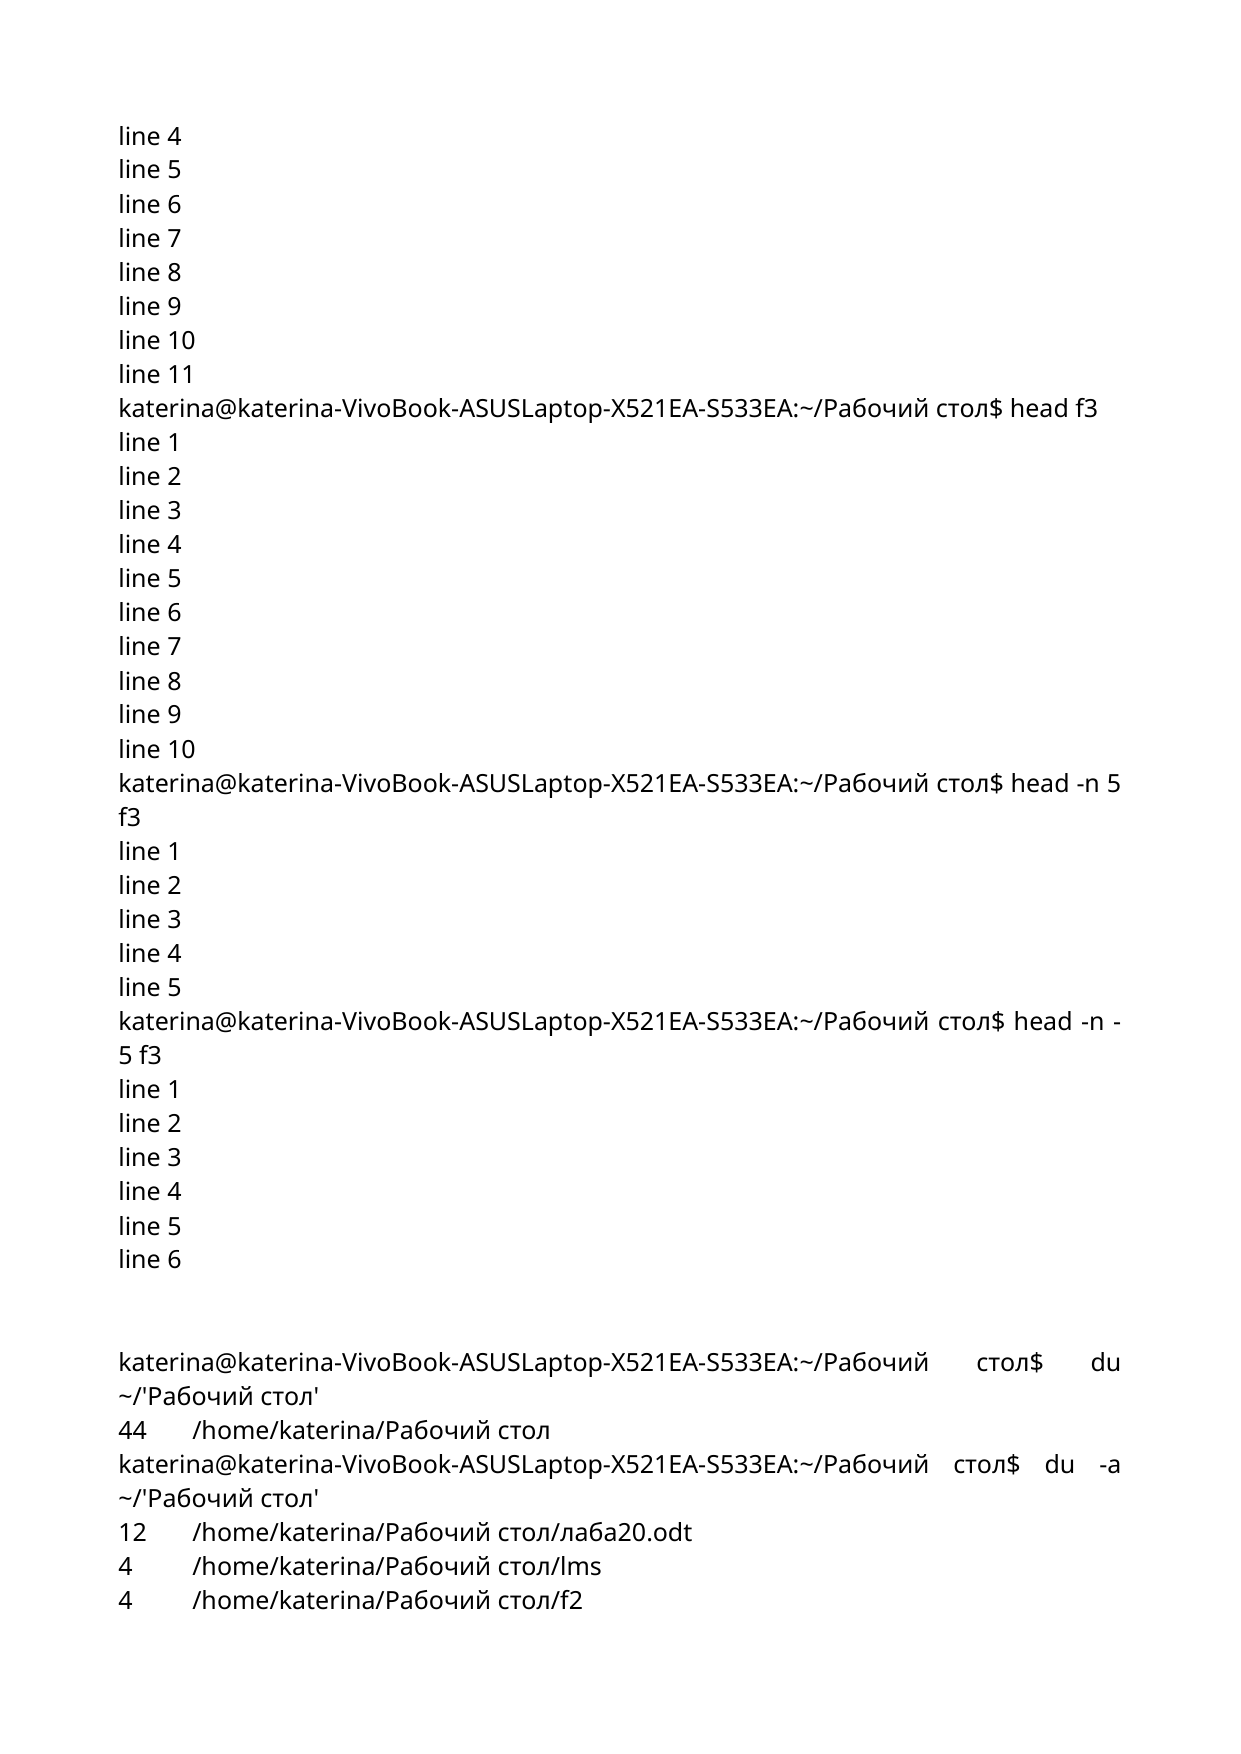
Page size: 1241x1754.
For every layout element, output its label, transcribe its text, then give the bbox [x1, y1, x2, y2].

text line 5 [118, 1208, 1122, 1242]
text 4 /home/katerina/Рабочий стол/f2 [118, 1583, 1122, 1617]
text line 9 [118, 288, 1122, 322]
text katerina@katerina-VivoBook-ASUSLaptop-X521EA-S533EA:~/Рабочий стол$ head -n 5 f3 [118, 765, 1122, 833]
text line 5 [118, 970, 1122, 1004]
text 4 /home/katerina/Рабочий стол/lms [118, 1549, 1122, 1583]
text line 3 [118, 902, 1122, 936]
text line 8 [118, 254, 1122, 288]
text line 6 [118, 186, 1122, 220]
text line 2 [118, 1106, 1122, 1140]
text line 3 [118, 1140, 1122, 1174]
text line 7 [118, 220, 1122, 254]
text line 4 [118, 118, 1122, 152]
text line 5 [118, 561, 1122, 595]
text line 1 [118, 833, 1122, 867]
text line 6 [118, 1242, 1122, 1276]
text katerina@katerina-VivoBook-ASUSLaptop-X521EA-S533EA:~/Рабочий стол$ du ~/'Рабочий стол' [118, 1344, 1122, 1412]
text line 1 [118, 1072, 1122, 1106]
text line 10 [118, 731, 1122, 765]
text line 11 [118, 357, 1122, 391]
text katerina@katerina-VivoBook-ASUSLaptop-X521EA-S533EA:~/Рабочий стол$ head -n -5 f3 [118, 1004, 1122, 1072]
text 12 /home/katerina/Рабочий стол/лаба20.odt [118, 1515, 1122, 1549]
text line 5 [118, 152, 1122, 186]
text katerina@katerina-VivoBook-ASUSLaptop-X521EA-S533EA:~/Рабочий стол$ head f3 [118, 391, 1122, 425]
text katerina@katerina-VivoBook-ASUSLaptop-X521EA-S533EA:~/Рабочий стол$ du -a ~/'Рабочий стол' [118, 1447, 1122, 1515]
text line 2 [118, 459, 1122, 493]
text line 9 [118, 697, 1122, 731]
text line 3 [118, 493, 1122, 527]
text line 1 [118, 425, 1122, 459]
text line 7 [118, 629, 1122, 663]
text line 6 [118, 595, 1122, 629]
text line 10 [118, 322, 1122, 357]
text 44 /home/katerina/Рабочий стол [118, 1412, 1122, 1447]
text line 4 [118, 527, 1122, 561]
text line 8 [118, 663, 1122, 697]
text line 4 [118, 1174, 1122, 1208]
text line 4 [118, 936, 1122, 970]
text line 2 [118, 867, 1122, 902]
